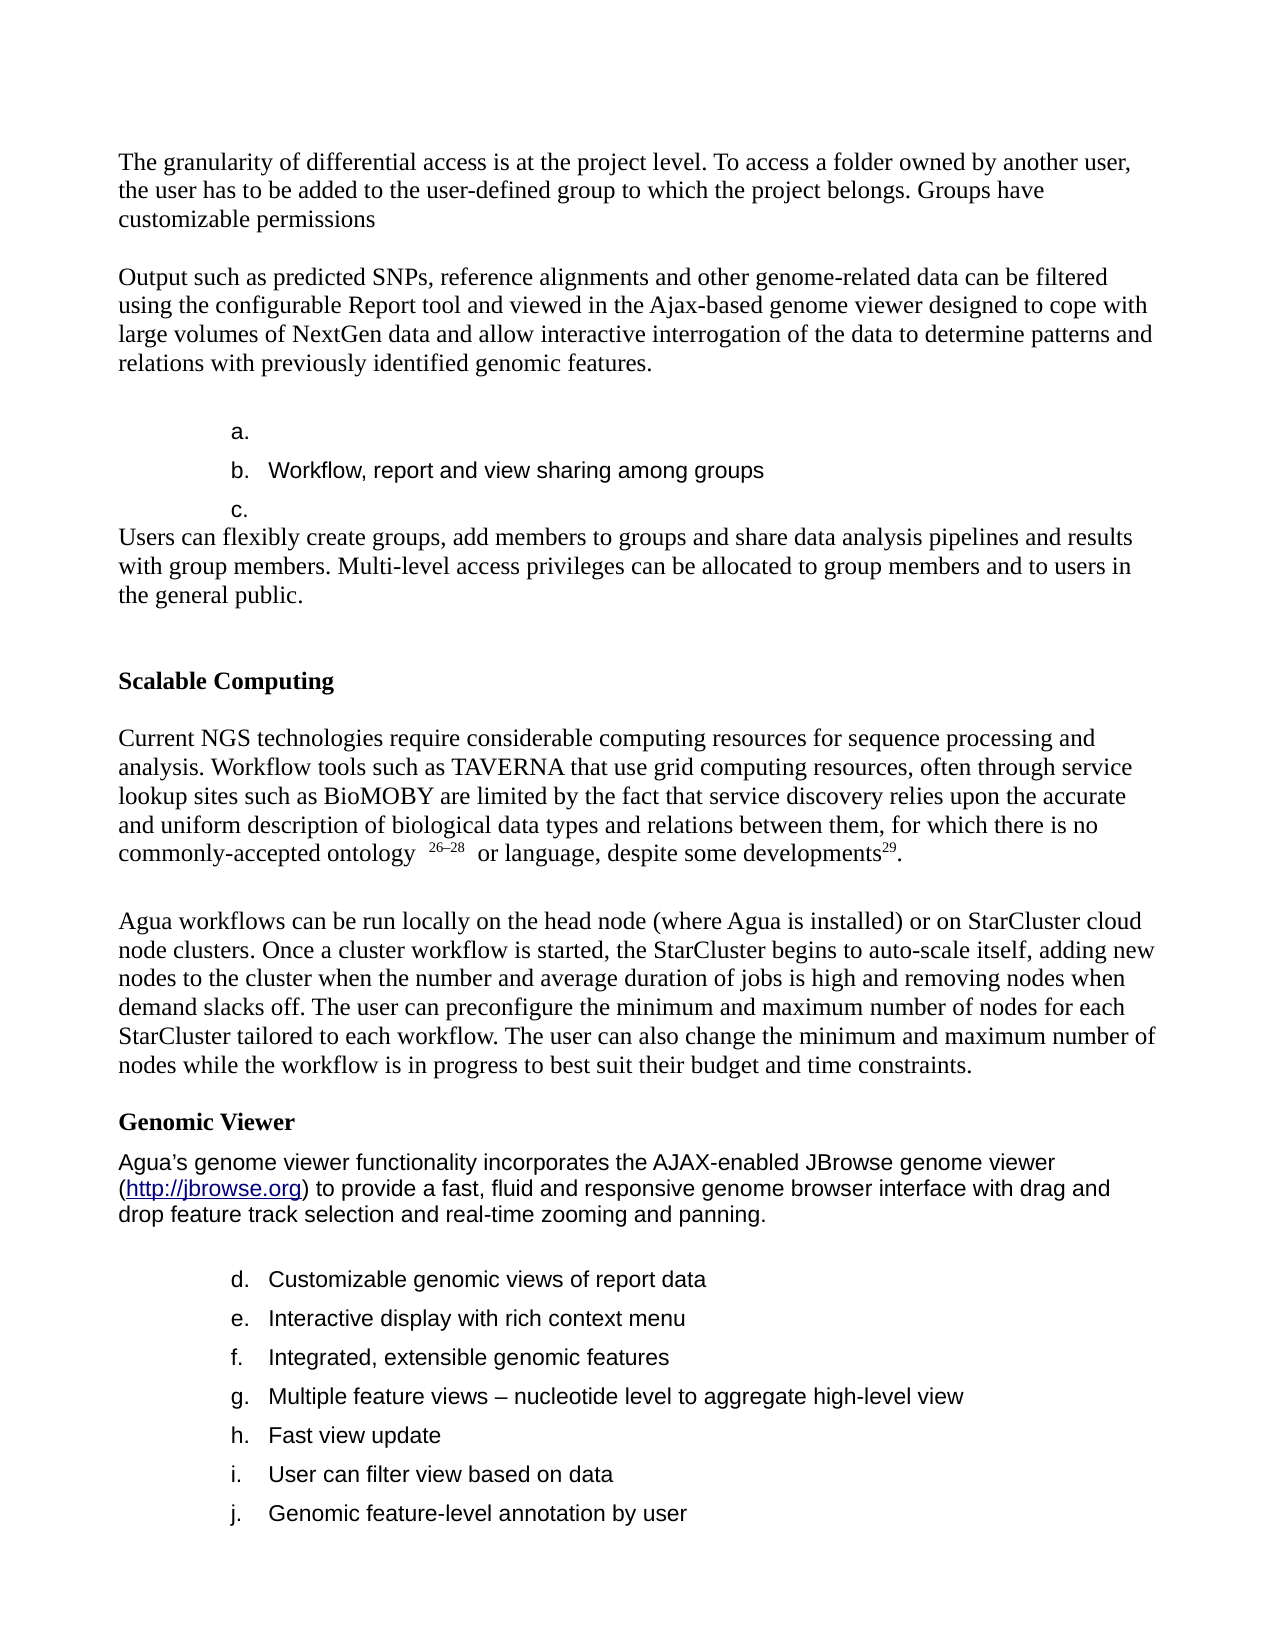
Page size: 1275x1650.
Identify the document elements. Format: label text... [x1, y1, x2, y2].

text Users can flexibly create groups, add members to groups and share data analysis pipelines and results with group members. Multi-level access privileges can be allocated to group members and to users in the general public. [118, 522, 1157, 608]
list Fast view update [231, 1422, 1157, 1448]
list Workflow, report and view sharing among groups [231, 457, 1157, 483]
text Agua’s genome viewer functionality incorporates the AJAX-enabled JBrowse genome viewer (http://jbrowse.org) to provide a fast, fluid and responsive genome browser interface with drag and drop feature track selection and real-time zooming and panning. [118, 1148, 1157, 1228]
text Genomic Viewer [118, 1107, 1157, 1136]
list Customizable genomic views of report data [231, 1266, 1157, 1293]
list Genomic feature-level annotation by user [231, 1499, 1157, 1526]
text Current NGS technologies require considerable computing resources for sequence processing and analysis. Workflow tools such as TAVERNA that use grid computing resources, often through service lookup sites such as BioMOBY are limited by the fact that service discovery relies upon the accurate and uniform description of biological data types and relations between them, for which there is no commonly-accepted ontology 26–28 or language, despite some developments29. [118, 723, 1157, 867]
list Multiple feature views – nucleotide level to aggregate high-level view [231, 1383, 1157, 1409]
list Interactive display with rich context menu [231, 1305, 1157, 1332]
text The granularity of differential access is at the project level. To access a folder owned by another user, the user has to be added to the user-defined group to which the project belongs. Groups have customizable permissions [118, 147, 1157, 233]
text Agua workflows can be run locally on the head node (where Agua is installed) or on StarCluster cloud node clusters. Once a cluster workflow is started, the StarCluster begins to auto-scale itself, adding new nodes to the cluster when the number and average duration of jobs is high and removing nodes when demand slacks off. The user can preconfigure the minimum and maximum number of nodes for each StarCluster tailored to each workflow. The user can also change the minimum and maximum number of nodes while the workflow is in progress to best suit their budget and time constraints. [118, 906, 1157, 1078]
text Output such as predicted SNPs, reference alignments and other genome-related data can be filtered using the configurable Report tool and viewed in the Ajax-based genome viewer designed to cope with large volumes of NextGen data and allow interactive interrogation of the data to determine patterns and relations with previously identified genomic features. [118, 262, 1157, 377]
text Scalable Computing [118, 666, 1157, 695]
list User can filter view based on data [231, 1461, 1157, 1487]
list Integrated, extensible genomic features [231, 1344, 1157, 1371]
